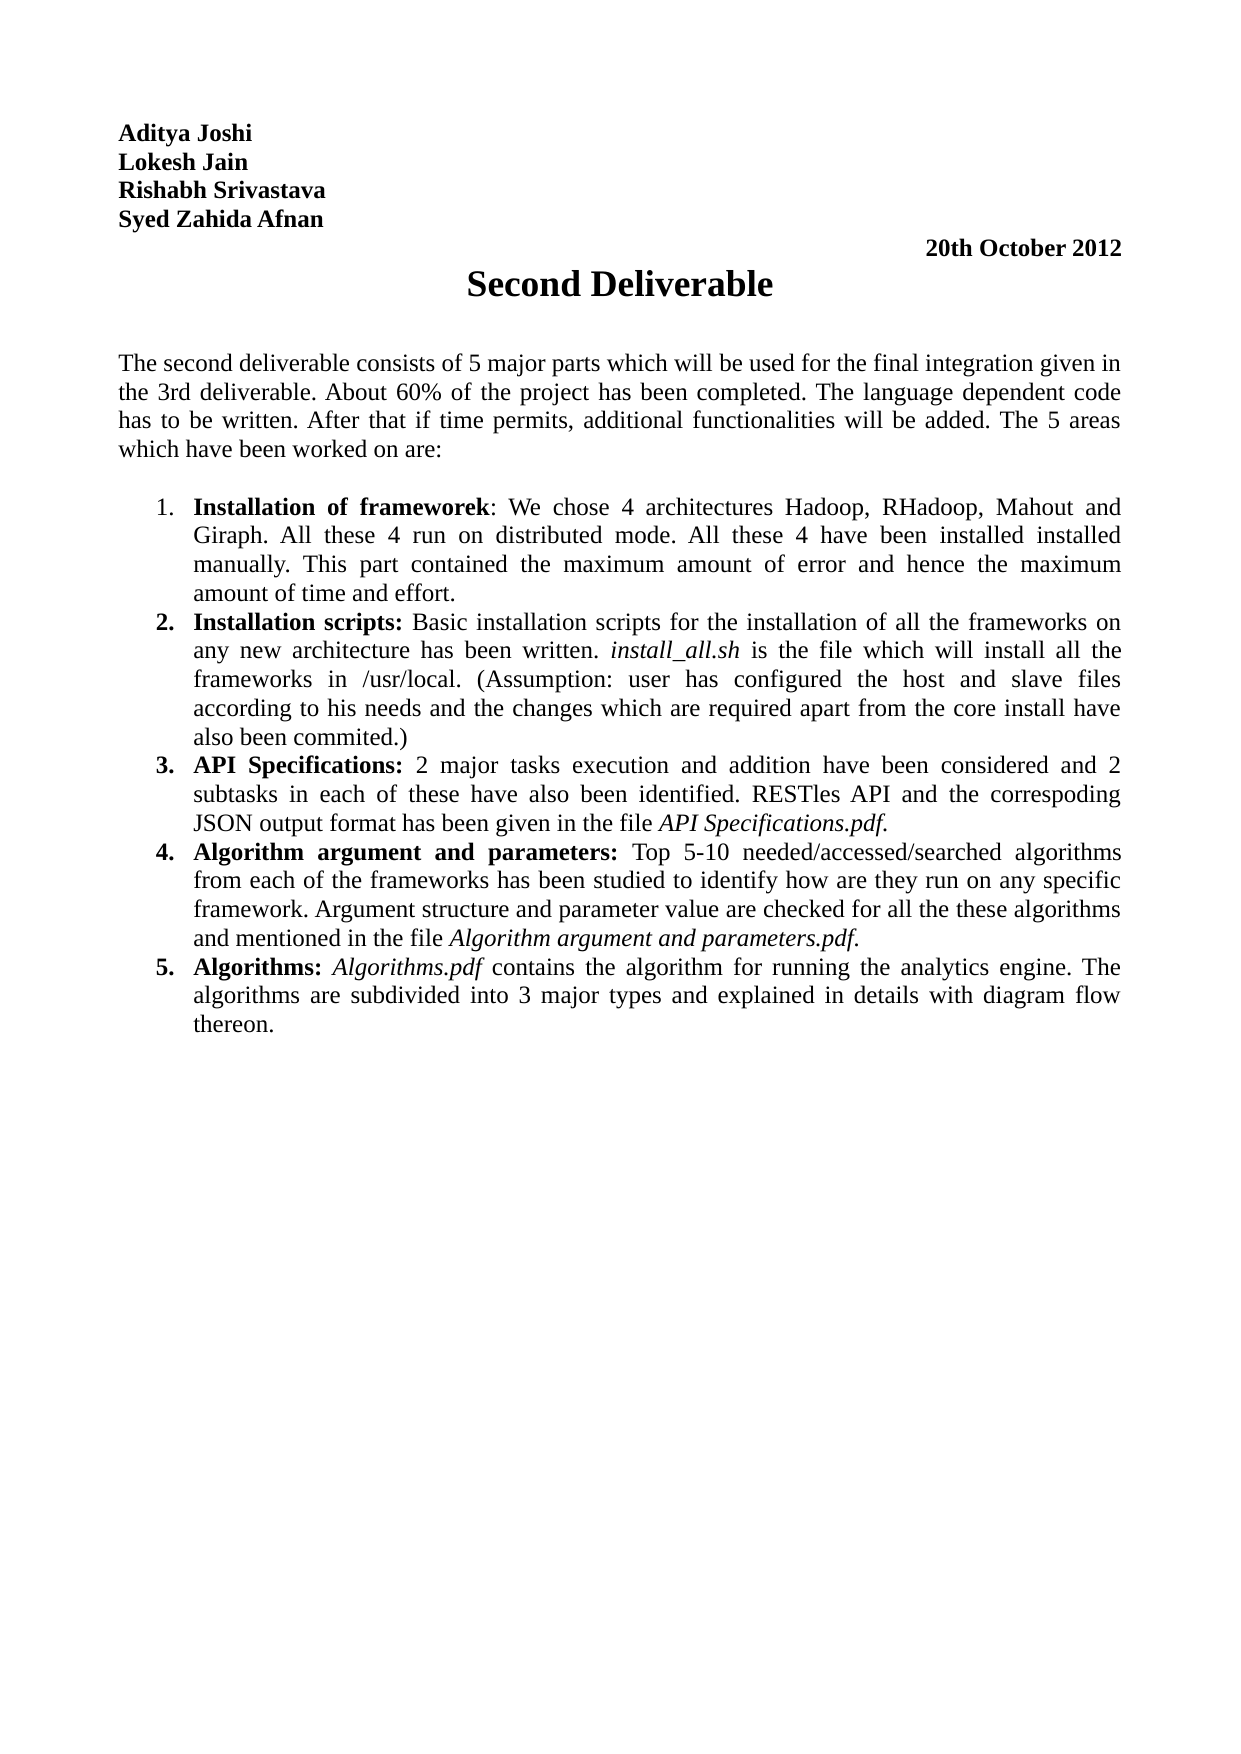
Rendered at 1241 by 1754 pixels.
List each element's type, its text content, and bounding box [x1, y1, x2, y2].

text 20th October 2012 [118, 233, 1122, 262]
text Second Deliverable [118, 262, 1122, 305]
text Lokesh Jain [118, 147, 1122, 176]
list Algorithms: Algorithms.pdf contains the algorithm for running the analytics engine. The algorithms are subdivided into 3 major types and explained in details with diagram flow thereon. [156, 952, 1122, 1038]
list Installation of frameworek: We chose 4 architectures Hadoop, RHadoop, Mahout and Giraph. All these 4 run on distributed mode. All these 4 have been installed installed manually. This part contained the maximum amount of error and hence the maximum amount of time and effort. [156, 492, 1122, 607]
list Algorithm argument and parameters: Top 5-10 needed/accessed/searched algorithms from each of the frameworks has been studied to identify how are they run on any specific framework. Argument structure and parameter value are checked for all the these algorithms and mentioned in the file Algorithm argument and parameters.pdf. [156, 837, 1122, 952]
text Aditya Joshi [118, 118, 1122, 147]
text Rishabh Srivastava [118, 176, 1122, 204]
list API Specifications: 2 major tasks execution and addition have been considered and 2 subtasks in each of these have also been identified. RESTles API and the correspoding JSON output format has been given in the file API Specifications.pdf. [156, 751, 1122, 837]
text The second deliverable consists of 5 major parts which will be used for the final integration given in the 3rd deliverable. About 60% of the project has been completed. The language dependent code has to be written. After that if time permits, additional functionalities will be added. The 5 areas which have been worked on are: [118, 348, 1122, 463]
text Syed Zahida Afnan [118, 204, 1122, 233]
list Installation scripts: Basic installation scripts for the installation of all the frameworks on any new architecture has been written. install_all.sh is the file which will install all the frameworks in /usr/local. (Assumption: user has configured the host and slave files according to his needs and the changes which are required apart from the core install have also been commited.) [156, 607, 1122, 751]
